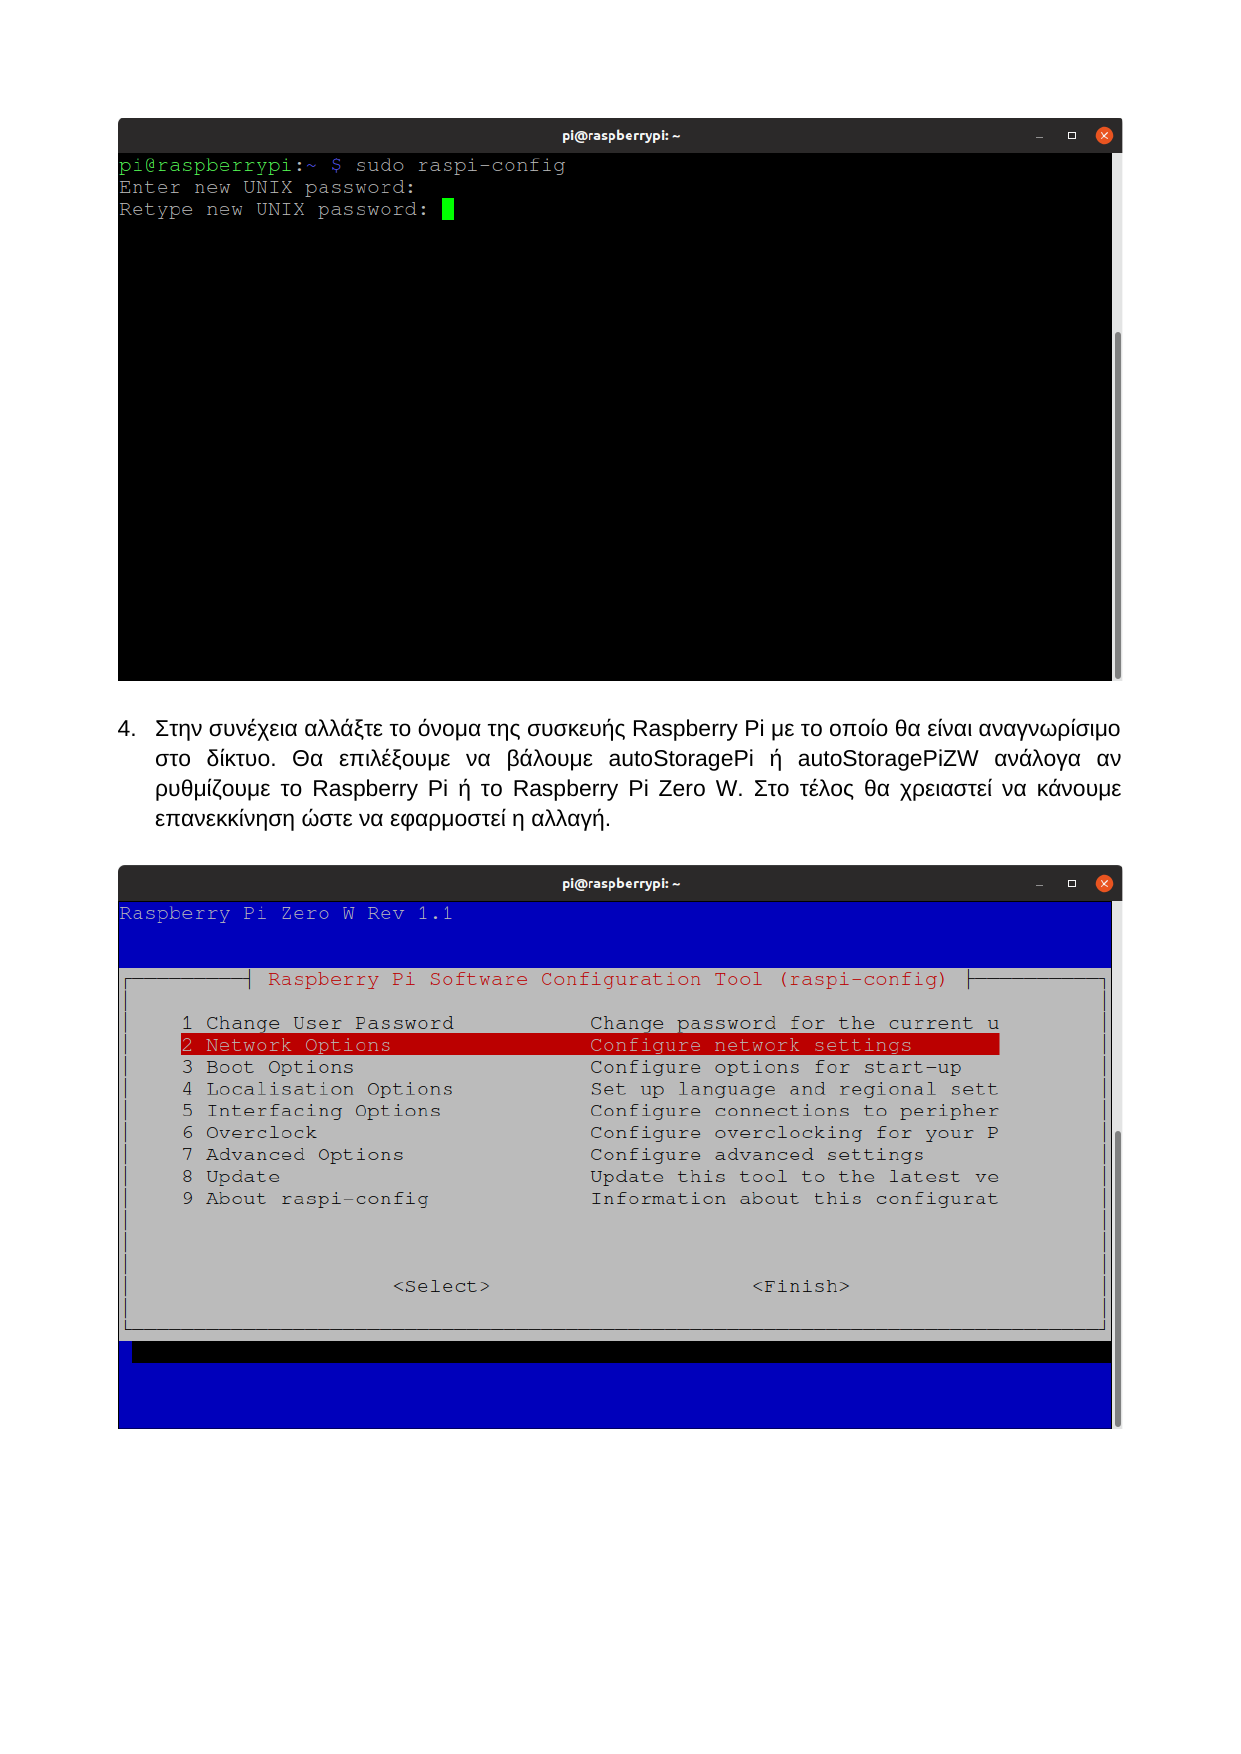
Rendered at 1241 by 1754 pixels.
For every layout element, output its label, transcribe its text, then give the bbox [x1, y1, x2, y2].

list Στην συνέχεια αλλάξτε το όνομα της συσκευής Raspberry Pi με το οποίο θα είναι αναγνωρίσιμο στο δίκτυο. Θα επιλέξουμε να βάλουμε autoStoragePi ή autoStoragePiZW ανάλογα αν ρυθμίζουμε το Raspberry Pi ή το Raspberry Pi Zero W. Στο τέλος θα χρειαστεί να κάνουμε επανεκκίνηση ώστε να εφαρμοστεί η αλλαγή. [117, 714, 1122, 832]
picture [118, 118, 1123, 681]
picture [118, 865, 1123, 1429]
